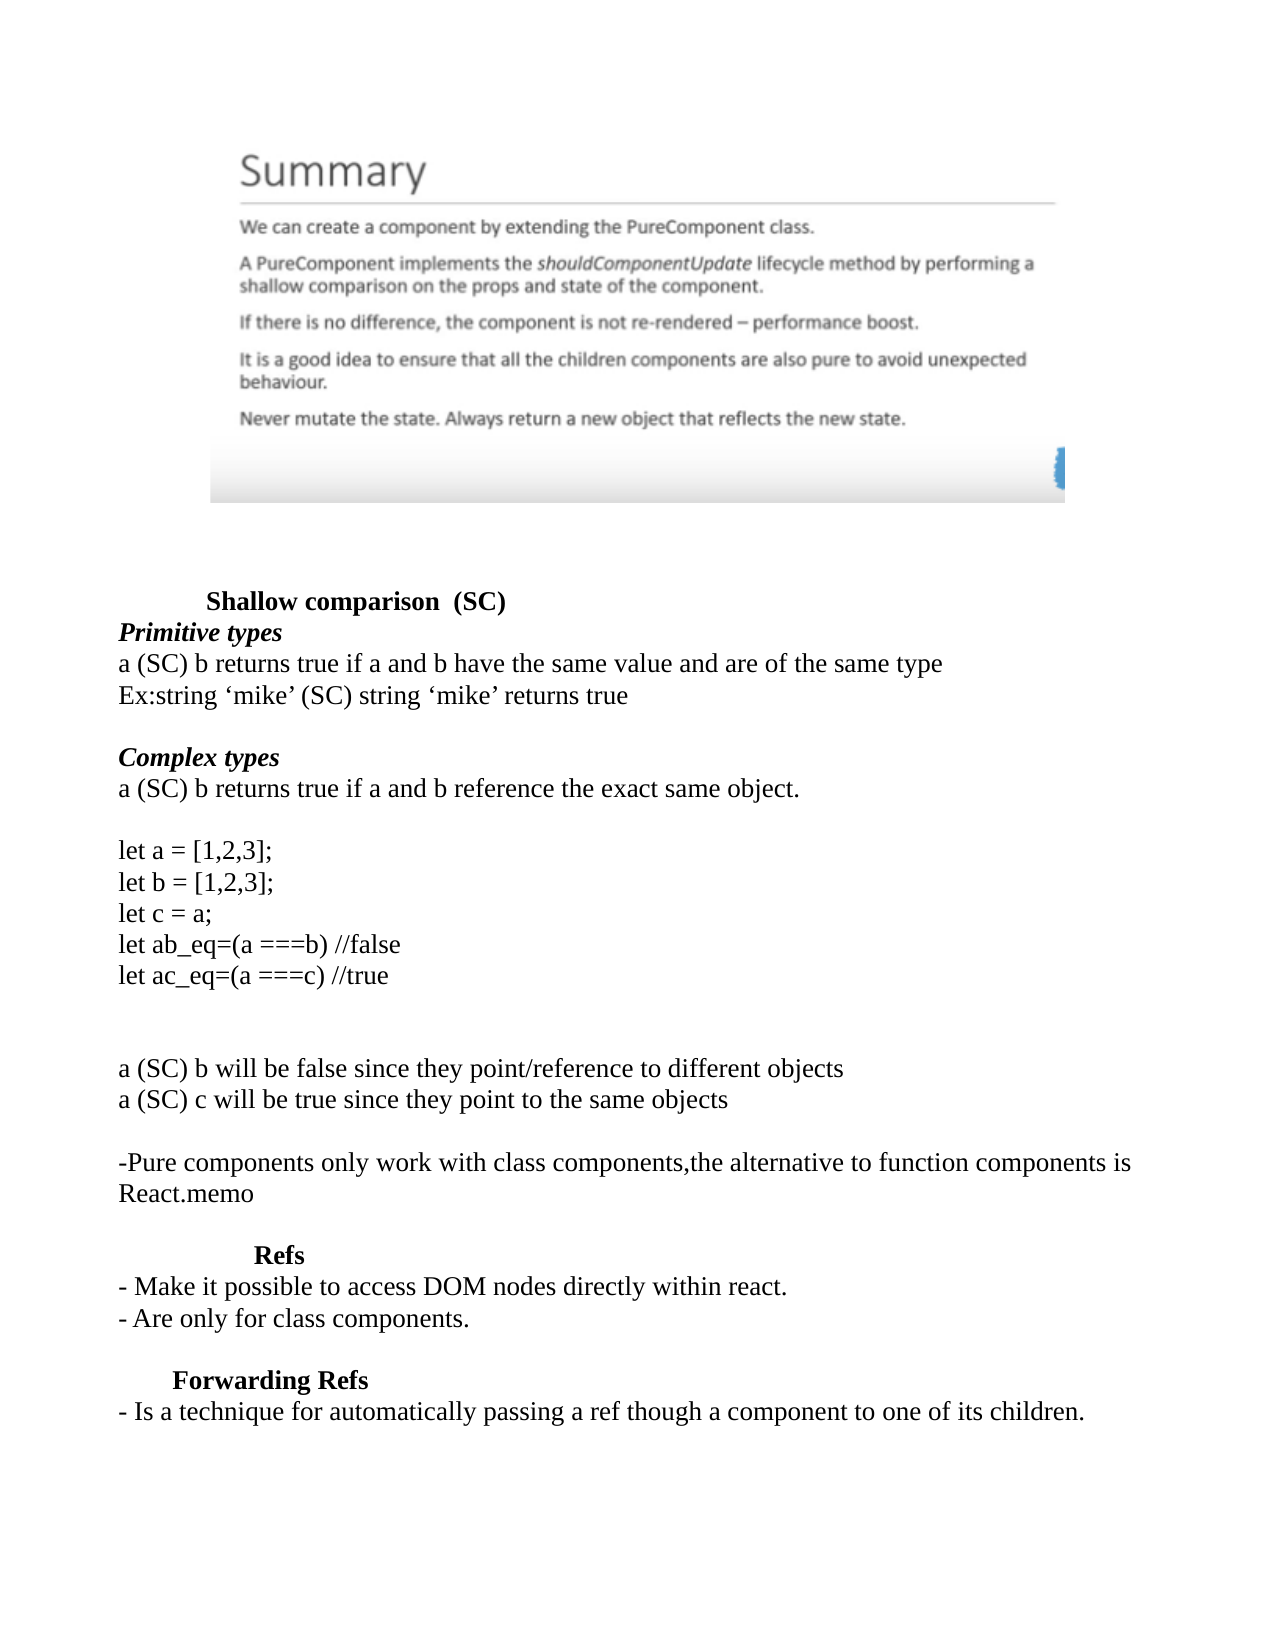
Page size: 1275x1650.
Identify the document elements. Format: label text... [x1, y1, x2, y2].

text Forwarding Refs [118, 1364, 1157, 1395]
text Refs [118, 1239, 1157, 1271]
text let c = a; [118, 897, 1157, 928]
text a (SC) c will be true since they point to the same objects [118, 1084, 1157, 1115]
text Shallow comparison (SC) [118, 585, 1157, 616]
text Primitive types [118, 616, 1157, 648]
text Complex types [118, 741, 1157, 772]
text a (SC) b returns true if a and b reference the exact same object. [118, 772, 1157, 803]
text -Pure components only work with class components,the alternative to function components is React.memo [118, 1146, 1157, 1208]
text let b = [1,2,3]; [118, 866, 1157, 897]
text let a = [1,2,3]; [118, 834, 1157, 866]
text - Make it possible to access DOM nodes directly within react. [118, 1271, 1157, 1302]
text a (SC) b will be false since they point/reference to different objects [118, 1052, 1157, 1084]
text Ex:string ‘mike’ (SC) string ‘mike’ returns true [118, 679, 1157, 710]
text - Are only for class components. [118, 1302, 1157, 1333]
text let ac_eq=(a ===c) //true [118, 959, 1157, 990]
text a (SC) b returns true if a and b have the same value and are of the same type [118, 648, 1157, 679]
picture [210, 118, 1065, 503]
text - Is a technique for automatically passing a ref though a component to one of its children. [118, 1395, 1157, 1426]
text let ab_eq=(a ===b) //false [118, 928, 1157, 959]
